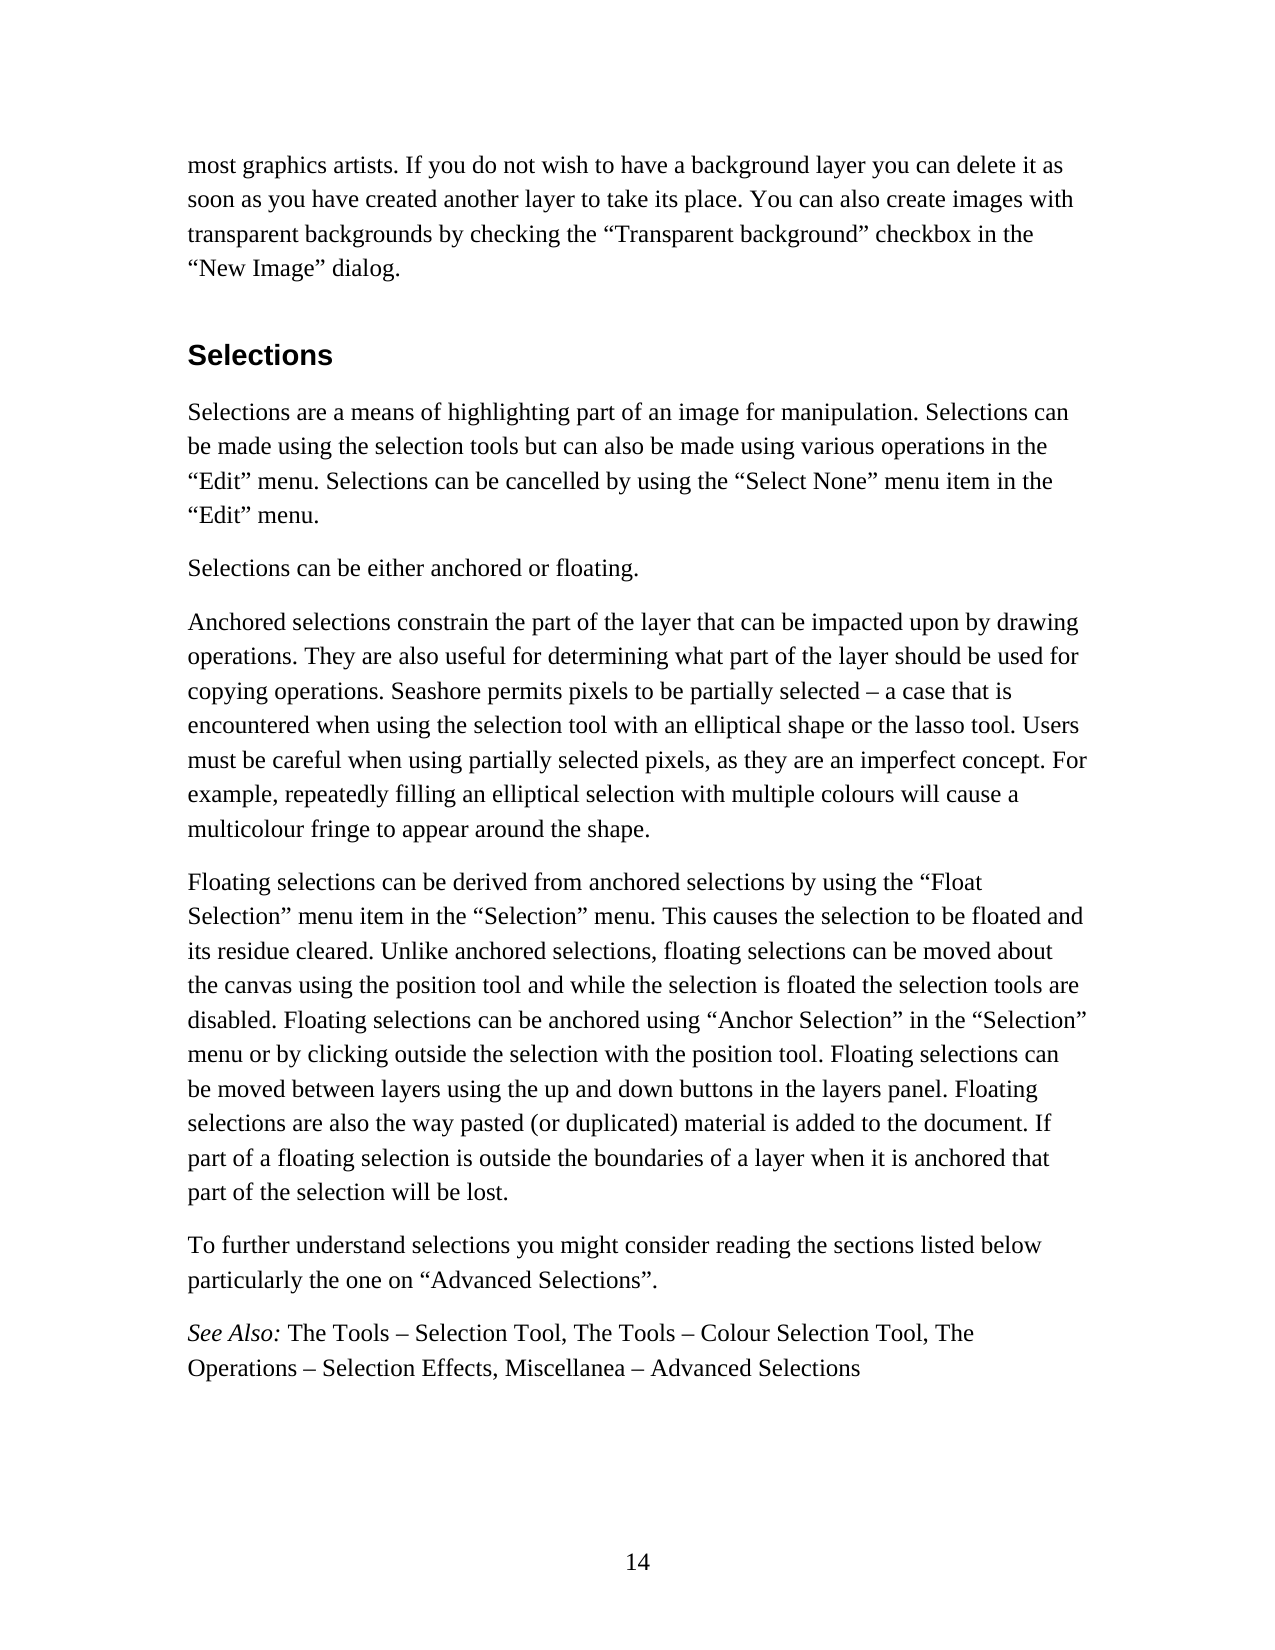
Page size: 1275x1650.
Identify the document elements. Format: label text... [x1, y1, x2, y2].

text See Also: The Tools – Selection Tool, The Tools – Colour Selection Tool, The Operations – Selection Effects, Miscellanea – Advanced Selections [187, 1318, 1087, 1381]
text Floating selections can be derived from anchored selections by using the “Float Selection” menu item in the “Selection” menu. This causes the selection to be floated and its residue cleared. Unlike anchored selections, floating selections can be moved about the canvas using the position tool and while the selection is floated the selection tools are disabled. Floating selections can be anchored using “Anchor Selection” in the “Selection” menu or by clicking outside the selection with the position tool. Floating selections can be moved between layers using the up and down buttons in the layers panel. Floating selections are also the way pasted (or duplicated) material is added to the document. If part of a floating selection is outside the boundaries of a layer when it is anchored that part of the selection will be lost. [187, 867, 1087, 1206]
text Selections can be either anchored or floating. [187, 553, 1087, 582]
text most graphics artists. If you do not wish to have a background layer you can delete it as soon as you have created another layer to take its place. You can also create images with transparent backgrounds by checking the “Transparent background” checkbox in the “New Image” dialog. [187, 150, 1087, 282]
text Anchored selections constrain the part of the layer that can be impacted upon by drawing operations. They are also useful for determining what part of the layer should be used for copying operations. Seashore permits pixels to be partially selected – a case that is encountered when using the selection tool with an elliptical shape or the lasso tool. Users must be careful when using partially selected pixels, as they are an imperfect concept. For example, repeatedly filling an elliptical selection with multiple colours will cause a multicolour fringe to appear around the shape. [187, 607, 1087, 842]
text Selections are a means of highlighting part of an image for manipulation. Selections can be made using the selection tools but can also be made using various operations in the “Edit” menu. Selections can be cancelled by using the “Select None” menu item in the “Edit” menu. [187, 397, 1087, 529]
text To further understand selections you might consider reading the sections listed below particularly the one on “Advanced Selections”. [187, 1230, 1087, 1294]
subtitle Selections [187, 338, 1087, 371]
